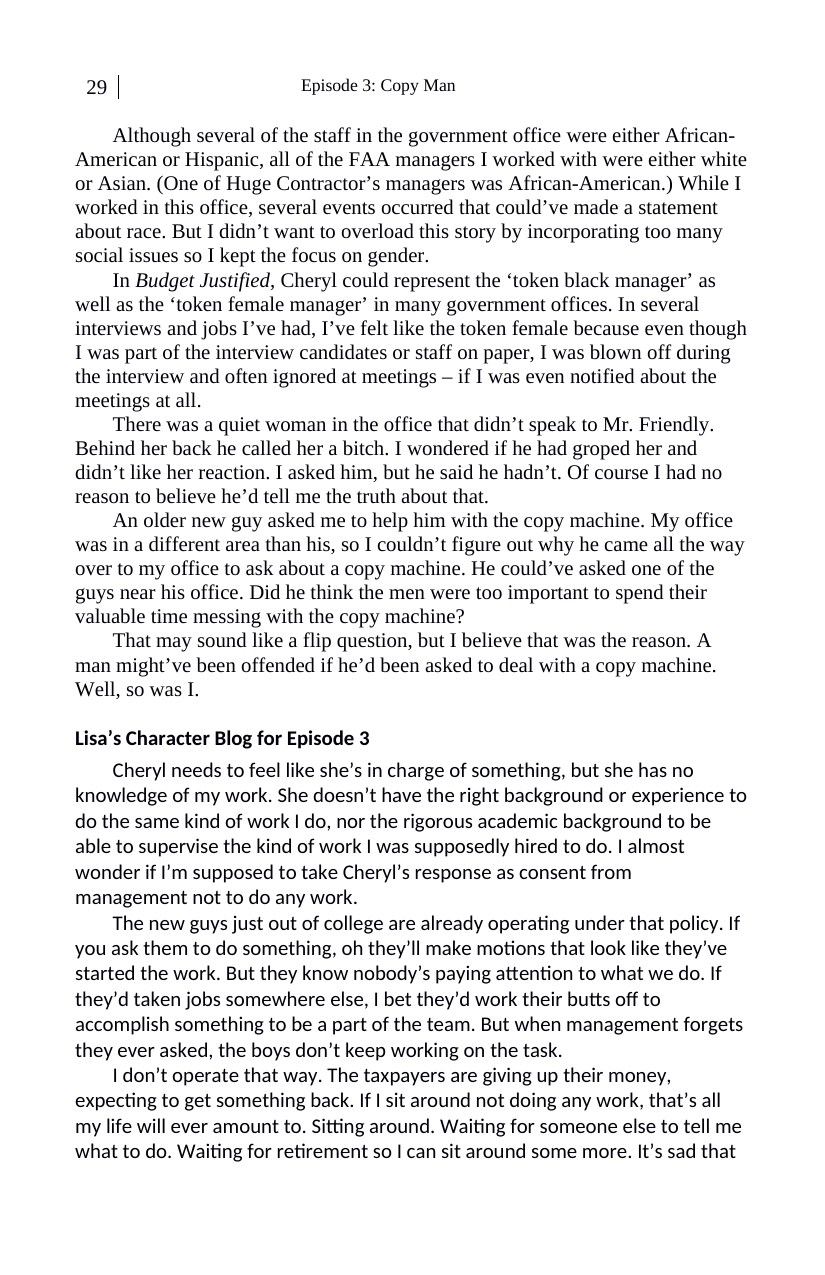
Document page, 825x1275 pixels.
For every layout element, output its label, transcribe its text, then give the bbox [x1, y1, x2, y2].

text The new guys just out of college are already operating under that policy. If you ask them to do something, oh they’ll make motions that look like they’ve started the work. But they know nobody’s paying attention to what we do. If they’d taken jobs somewhere else, I bet they’d work their butts off to accomplish something to be a part of the team. But when management forgets they ever asked, the boys don’t keep working on the task. [75, 910, 750, 1062]
text There was a quiet woman in the office that didn’t speak to Mr. Friendly. Behind her back he called her a bitch. I wondered if he had groped her and didn’t like her reaction. I asked him, but he said he hadn’t. Of course I had no reason to believe he’d tell me the truth about that. [75, 412, 750, 508]
text In Budget Justified, Cheryl could represent the ‘token black manager’ as well as the ‘token female manager’ in many government offices. In several interviews and jobs I’ve had, I’ve felt like the token female because even though I was part of the interview candidates or staff on paper, I was blown off during the interview and often ignored at meetings – if I was even notified about the meetings at all. [75, 267, 750, 412]
text An older new guy asked me to help him with the copy machine. My office was in a different area than his, so I couldn’t figure out why he came all the way over to my office to ask about a copy machine. He could’ve asked one of the guys near his office. Did he think the men were too important to spend their valuable time messing with the copy machine? [75, 508, 750, 628]
subtitle Lisa’s Character Blog for Episode 3 [75, 726, 750, 751]
text Cheryl needs to feel like she’s in charge of something, but she has no knowledge of my work. She doesn’t have the right background or experience to do the same kind of work I do, nor the rigorous academic background to be able to supervise the kind of work I was supposedly hired to do. I almost wonder if I’m supposed to take Cheryl’s response as consent from management not to do any work. [75, 757, 750, 910]
text I don’t operate that way. The taxpayers are giving up their money, expecting to get something back. If I sit around not doing any work, that’s all my life will ever amount to. Sitting around. Waiting for someone else to tell me what to do. Waiting for retirement so I can sit around some more. It’s sad that [75, 1062, 750, 1164]
text That may sound like a flip question, but I believe that was the reason. A man might’ve been offended if he’d been asked to deal with a copy machine. Well, so was I. [75, 628, 750, 701]
text Although several of the staff in the government office were either African-American or Hispanic, all of the FAA managers I worked with were either white or Asian. (One of Huge Contractor’s managers was African-American.) While I worked in this office, several events occurred that could’ve made a statement about race. But I didn’t want to overload this story by incorporating too many social issues so I kept the focus on gender. [75, 123, 750, 267]
